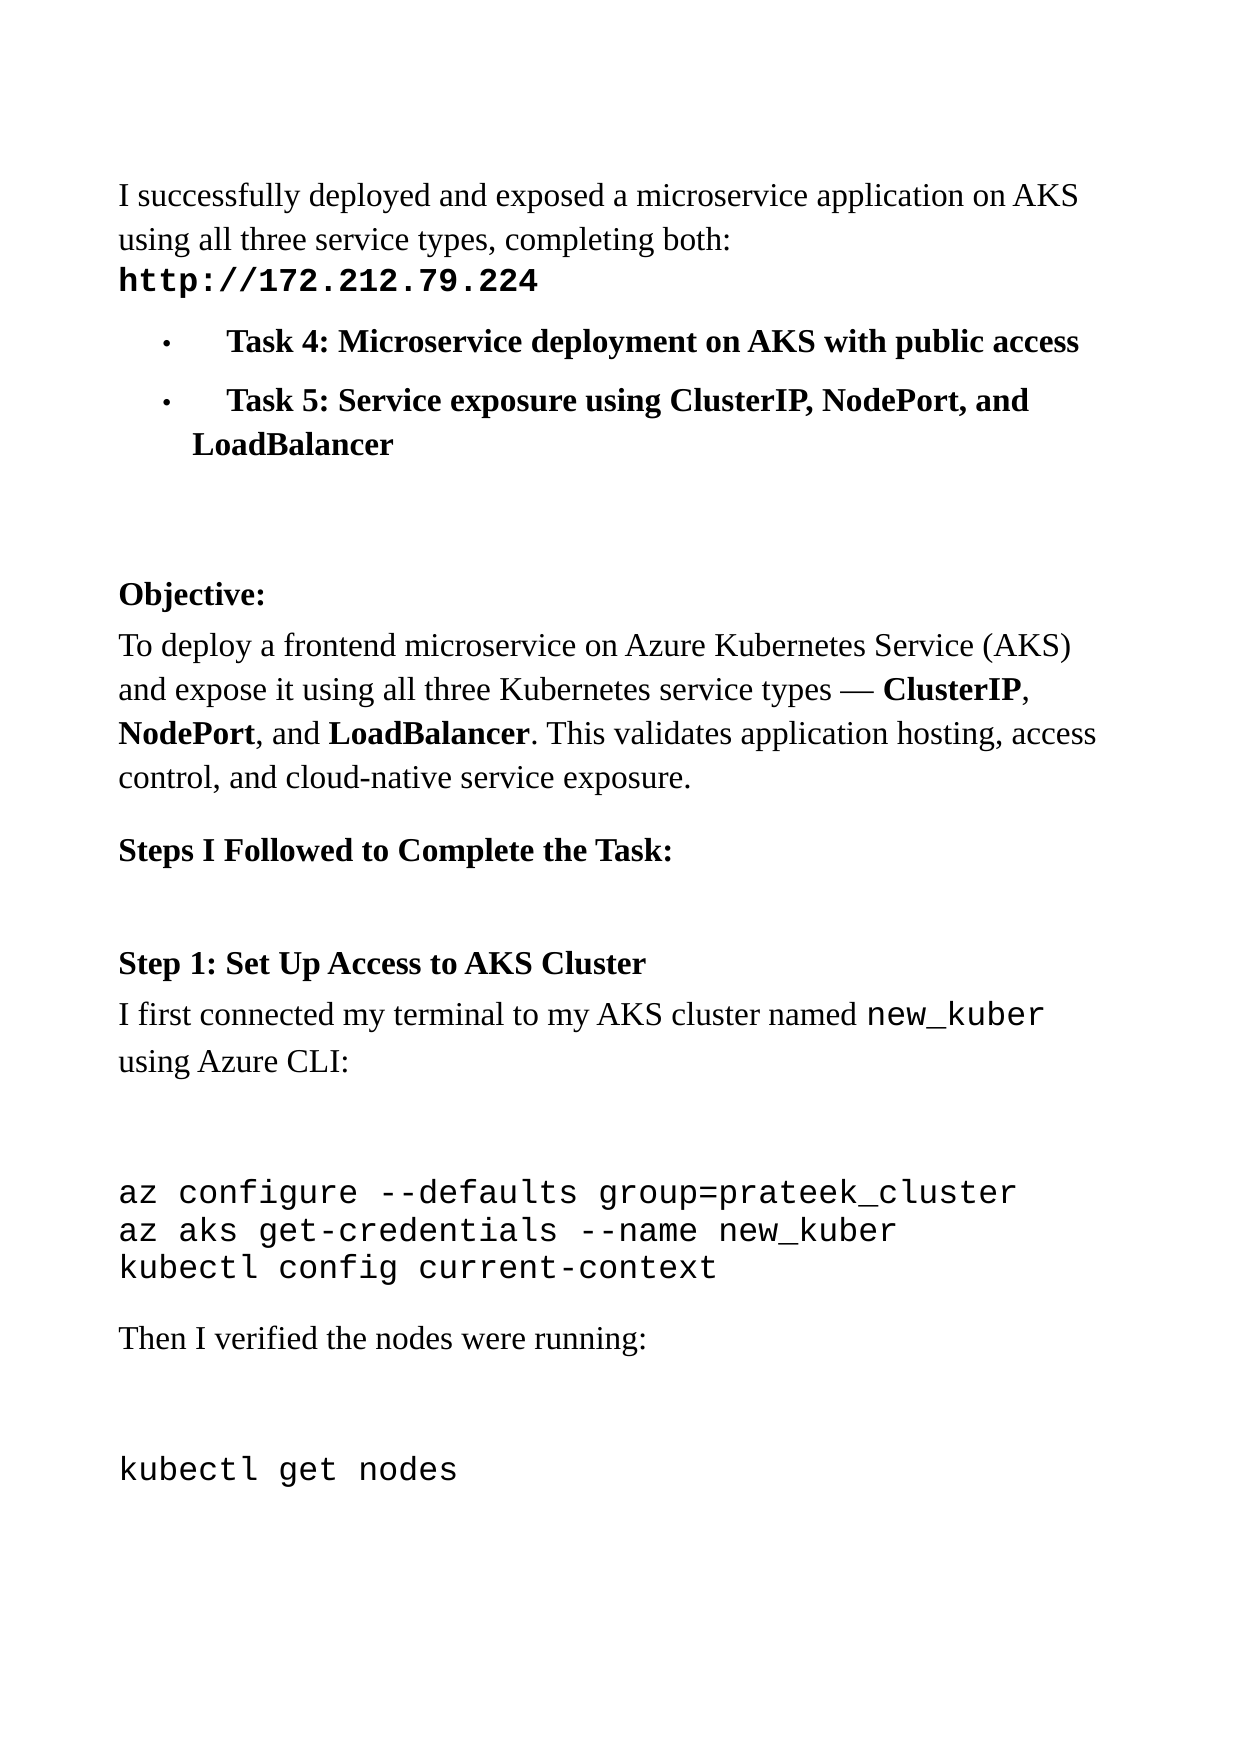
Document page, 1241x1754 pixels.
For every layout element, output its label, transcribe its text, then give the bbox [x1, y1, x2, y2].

text az aks get-credentials --name new_kuber [118, 1213, 1122, 1251]
subtitle Steps I Followed to Complete the Task: [118, 831, 1122, 869]
text kubectl get nodes [118, 1453, 1122, 1491]
list ✅ Task 5: Service exposure using ClusterIP, NodePort, and LoadBalancer [162, 380, 1122, 463]
text Then I verified the nodes were running: [118, 1318, 1122, 1357]
subtitle Step 1: Set Up Access to AKS Cluster [118, 943, 1122, 982]
text I first connected my terminal to my AKS cluster named new_kuber using Azure CLI: [118, 994, 1122, 1080]
list ✅ Task 4: Microservice deployment on AKS with public access [162, 322, 1122, 360]
text kubectl config current-context [118, 1251, 1122, 1289]
subtitle Objective: [118, 574, 1122, 613]
text To deploy a frontend microservice on Azure Kubernetes Service (AKS) and expose it using all three Kubernetes service types — ClusterIP, NodePort, and LoadBalancer. This validates application hosting, access control, and cloud-native service exposure. [118, 625, 1122, 796]
text az configure --defaults group=prateek_cluster [118, 1176, 1122, 1213]
text I successfully deployed and exposed a microservice application on AKS using all three service types, completing both: http://172.212.79.224 [118, 176, 1122, 301]
